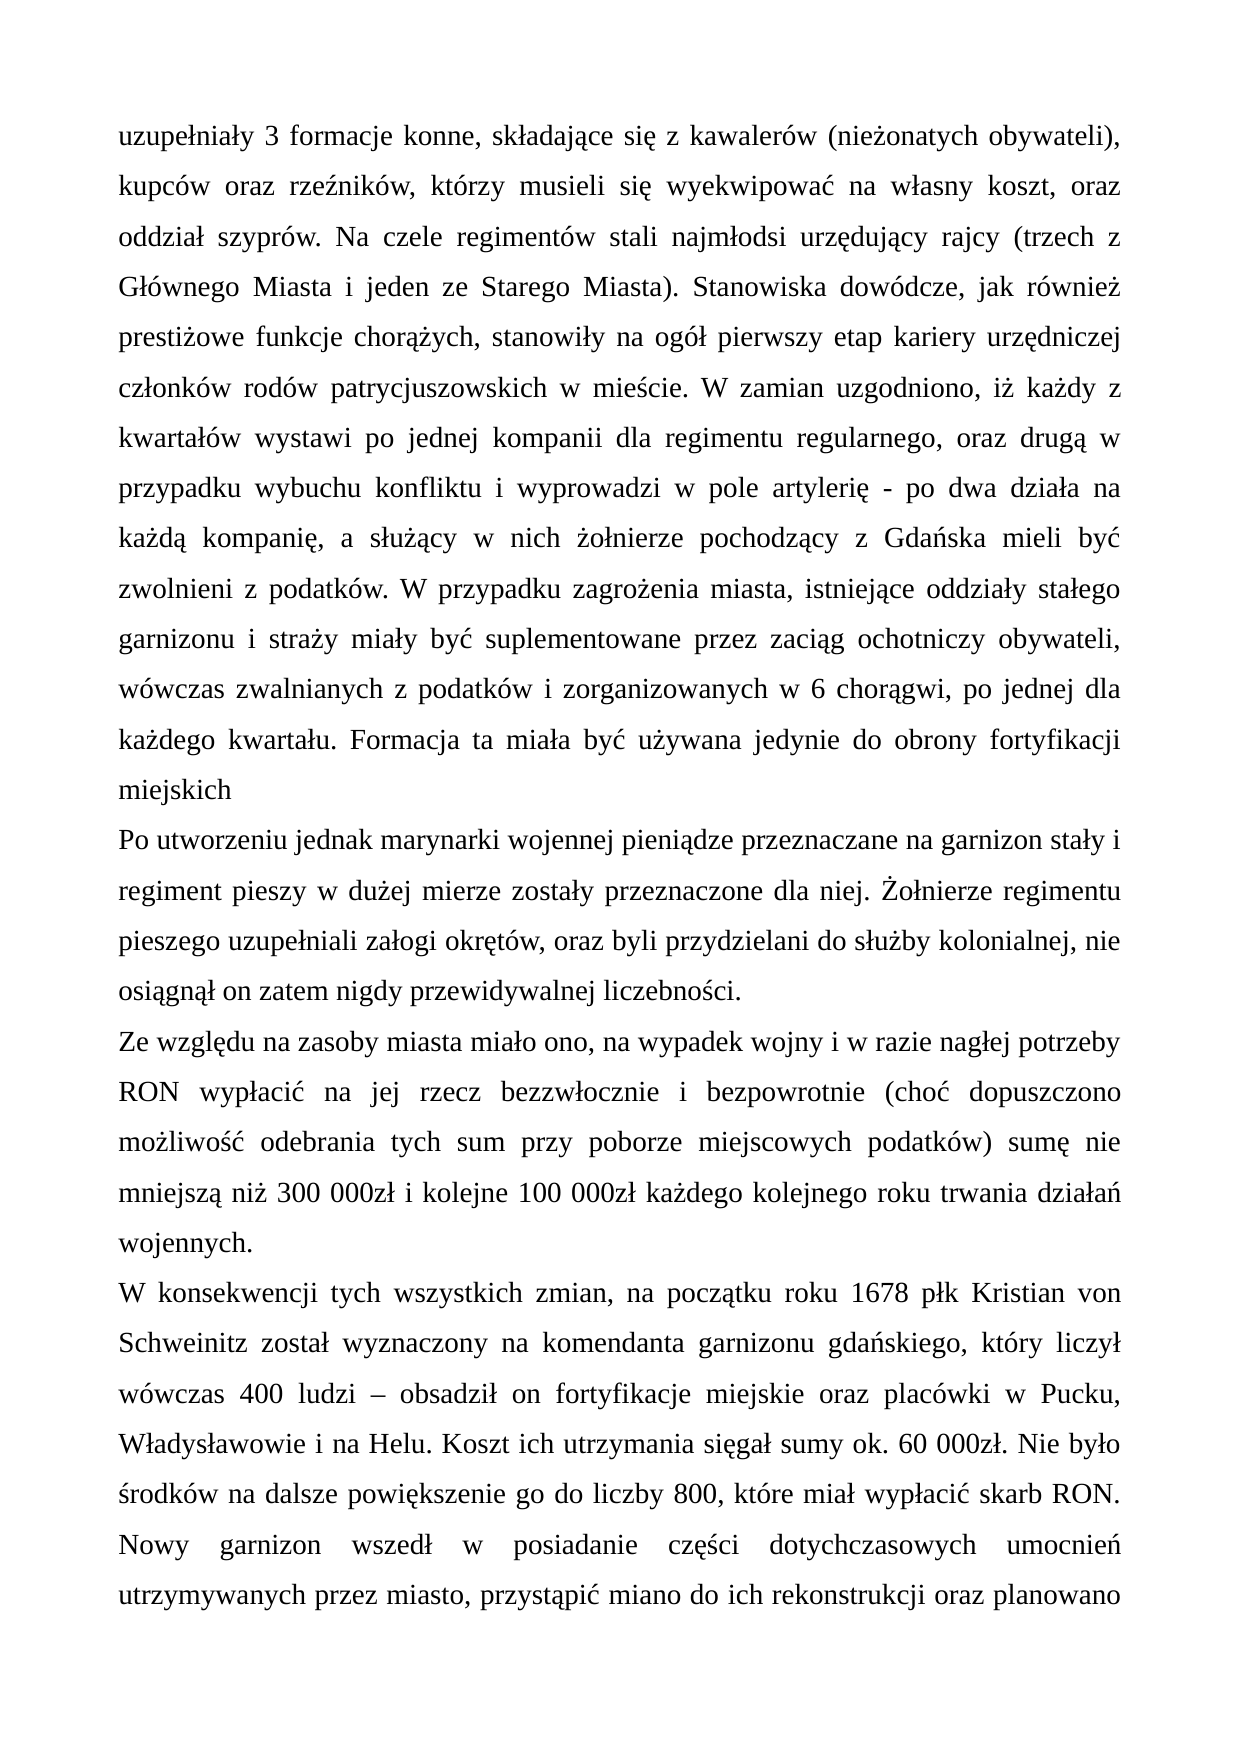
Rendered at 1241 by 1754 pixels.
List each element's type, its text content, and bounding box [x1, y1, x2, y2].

text Ze względu na zasoby miasta miało ono, na wypadek wojny i w razie nagłej potrzeby RON wypłacić na jej rzecz bezzwłocznie i bezpowrotnie (choć dopuszczono możliwość odebrania tych sum przy poborze miejscowych podatków) sumę nie mniejszą niż 300 000zł i kolejne 100 000zł każdego kolejnego roku trwania działań wojennych. [118, 1024, 1122, 1258]
text uzupełniały 3 formacje konne, składające się z kawalerów (nieżonatych obywateli), kupców oraz rzeźników, którzy musieli się wyekwipować na własny koszt, oraz oddział szyprów. Na czele regimentów stali najmłodsi urzędujący rajcy (trzech z Głównego Miasta i jeden ze Starego Miasta). Stanowiska dowódcze, jak również prestiżowe funkcje chorążych, stanowiły na ogół pierwszy etap kariery urzędniczej członków rodów patrycjuszowskich w mieście. W zamian uzgodniono, iż każdy z kwartałów wystawi po jednej kompanii dla regimentu regularnego, oraz drugą w przypadku wybuchu konfliktu i wyprowadzi w pole artylerię - po dwa działa na każdą kompanię, a służący w nich żołnierze pochodzący z Gdańska mieli być zwolnieni z podatków. W przypadku zagrożenia miasta, istniejące oddziały stałego garnizonu i straży miały być suplementowane przez zaciąg ochotniczy obywateli, wówczas zwalnianych z podatków i zorganizowanych w 6 chorągwi, po jednej dla każdego kwartału. Formacja ta miała być używana jedynie do obrony fortyfikacji miejskich [118, 118, 1122, 806]
text Po utworzeniu jednak marynarki wojennej pieniądze przeznaczane na garnizon stały i regiment pieszy w dużej mierze zostały przeznaczone dla niej. Żołnierze regimentu pieszego uzupełniali załogi okrętów, oraz byli przydzielani do służby kolonialnej, nie osiągnął on zatem nigdy przewidywalnej liczebności. [118, 822, 1122, 1007]
text W konsekwencji tych wszystkich zmian, na początku roku 1678 płk Kristian von Schweinitz został wyznaczony na komendanta garnizonu gdańskiego, który liczył wówczas 400 ludzi – obsadził on fortyfikacje miejskie oraz placówki w Pucku, Władysławowie i na Helu. Koszt ich utrzymania sięgał sumy ok. 60 000zł. Nie było środków na dalsze powiększenie go do liczby 800, które miał wypłacić skarb RON. Nowy garnizon wszedł w posiadanie części dotychczasowych umocnień utrzymywanych przez miasto, przystąpić miano do ich rekonstrukcji oraz planowano [118, 1275, 1122, 1611]
